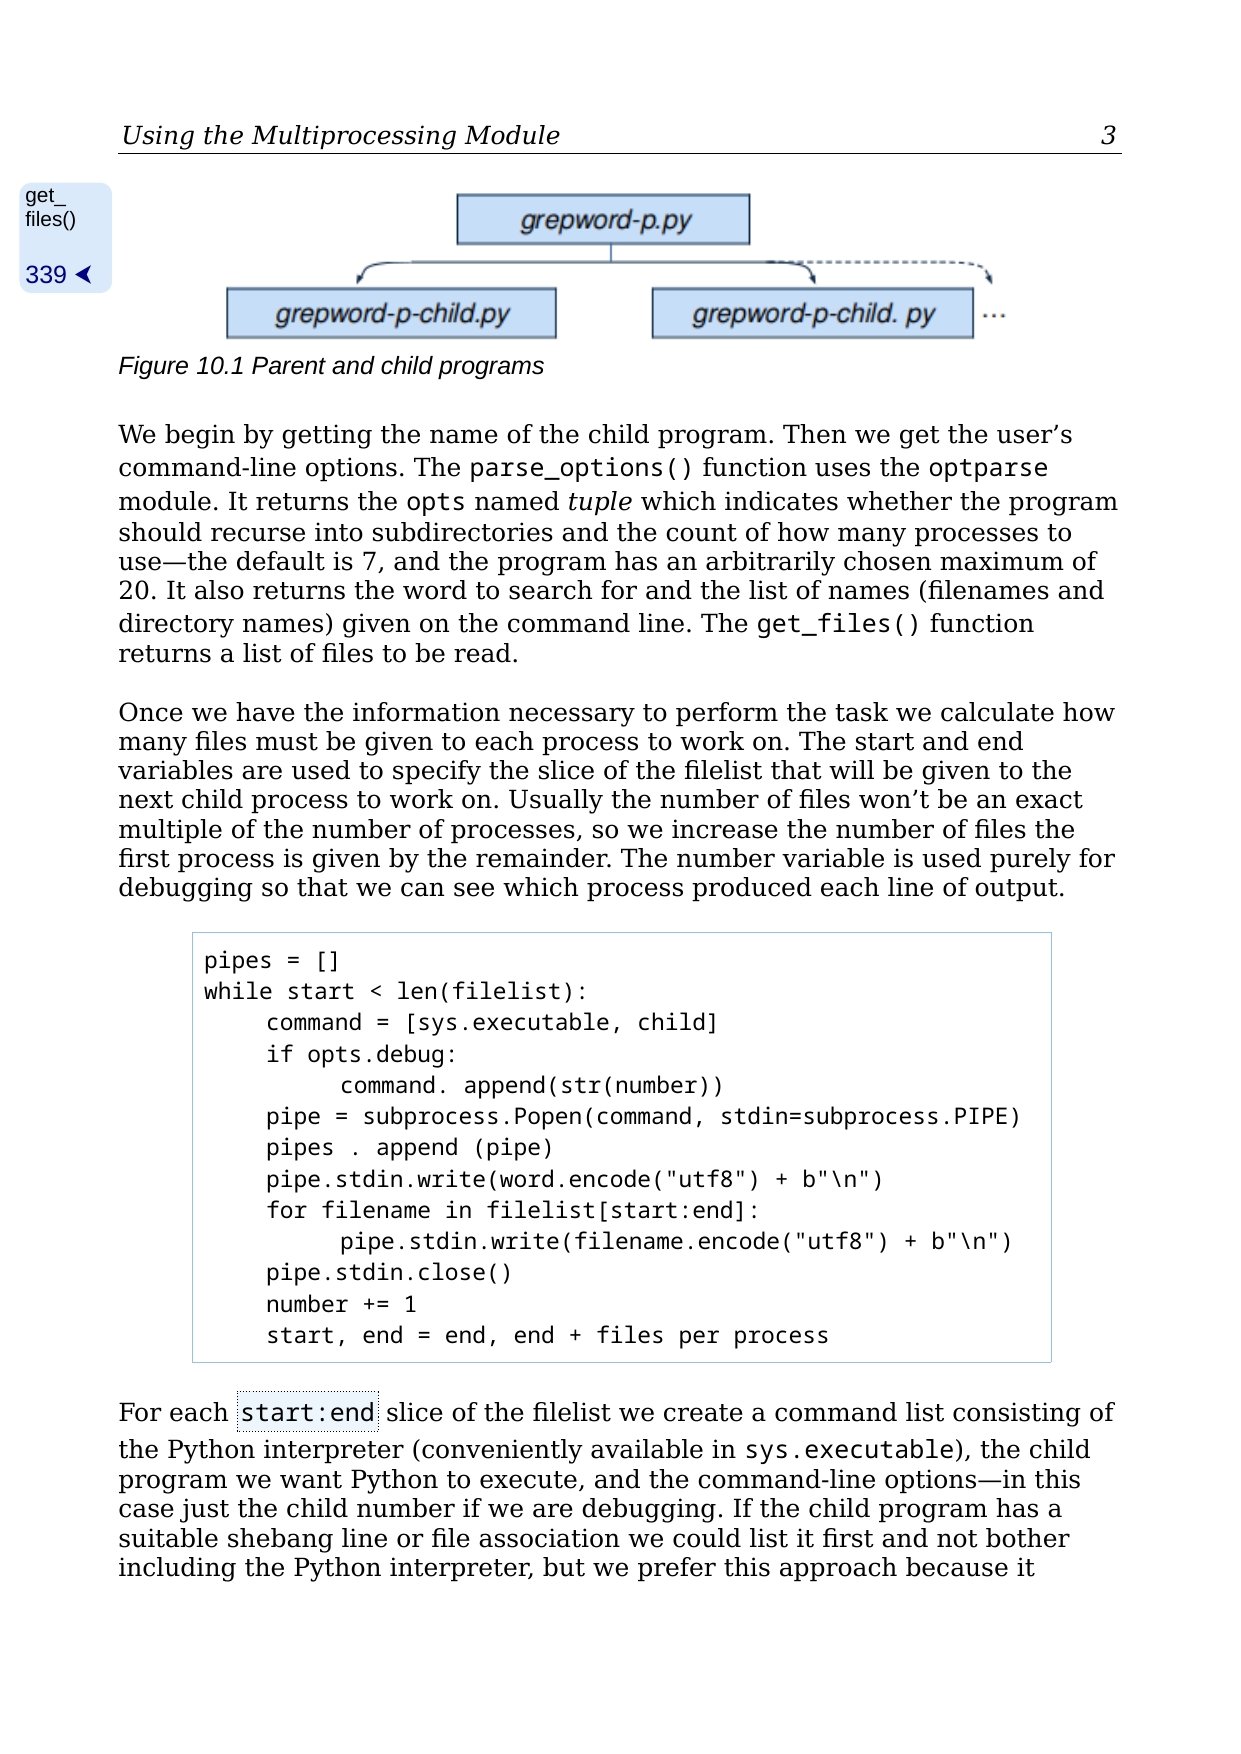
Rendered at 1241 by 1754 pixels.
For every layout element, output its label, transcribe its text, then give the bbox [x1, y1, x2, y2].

text pipe.stdin.write(word.encode("utf8") + b"\n") [193, 1151, 1051, 1182]
text pipe = subprocess.Popen(command, stdin=subprocess.PIPE) [193, 1088, 1051, 1119]
text for filename in filelist[start:end]: [193, 1182, 1051, 1213]
text pipes . append (pipe) [193, 1119, 1051, 1151]
text Once we have the information necessary to perform the task we calculate how many files must be given to each process to work on. The start and end variables are used to specify the slice of the filelist that will be given to the next child process to work on. Usually the number of files won’t be an exact multiple of the number of processes, so we increase the number of files the first process is given by the remainder. The number variable is used purely for debugging so that we can see which process produced each line of output. [118, 698, 1122, 902]
text command. append(str(number)) [193, 1057, 1051, 1088]
text command = [sys.executable, child] [193, 994, 1051, 1026]
text For each start:end slice of the filelist we create a command list consisting of the Python interpreter (conveniently available in sys.executable), the child program we want Python to execute, and the command-line options—in this case just the child number if we are debugging. If the child program has a suitable shebang line or file association we could list it first and not bother including the Python interpreter, but we prefer this approach because it [118, 1391, 1122, 1582]
text start, end = end, end + files per process [193, 1307, 1051, 1362]
text Figure 10.1 Parent and child programs [118, 183, 1122, 380]
text pipe.stdin.close() [193, 1244, 1051, 1276]
text if opts.debug: [193, 1026, 1051, 1057]
picture [215, 182, 1025, 351]
text number += 1 [193, 1276, 1051, 1307]
text while start < len(filelist): [193, 963, 1051, 994]
text pipe.stdin.write(filename.encode("utf8") + b"\n") [193, 1213, 1051, 1244]
text We begin by getting the name of the child program. Then we get the user’s command-line options. The parse_options() function uses the optparse module. It returns the opts named tuple which indicates whether the program should recurse into subdirectories and the count of how many processes to use—the default is 7, and the program has an arbitrarily chosen maximum of 20. It also returns the word to search for and the list of names (filenames and directory names) given on the command line. The get_files() function returns a list of files to be read. [118, 380, 1122, 669]
text pipes = [] [193, 933, 1051, 963]
